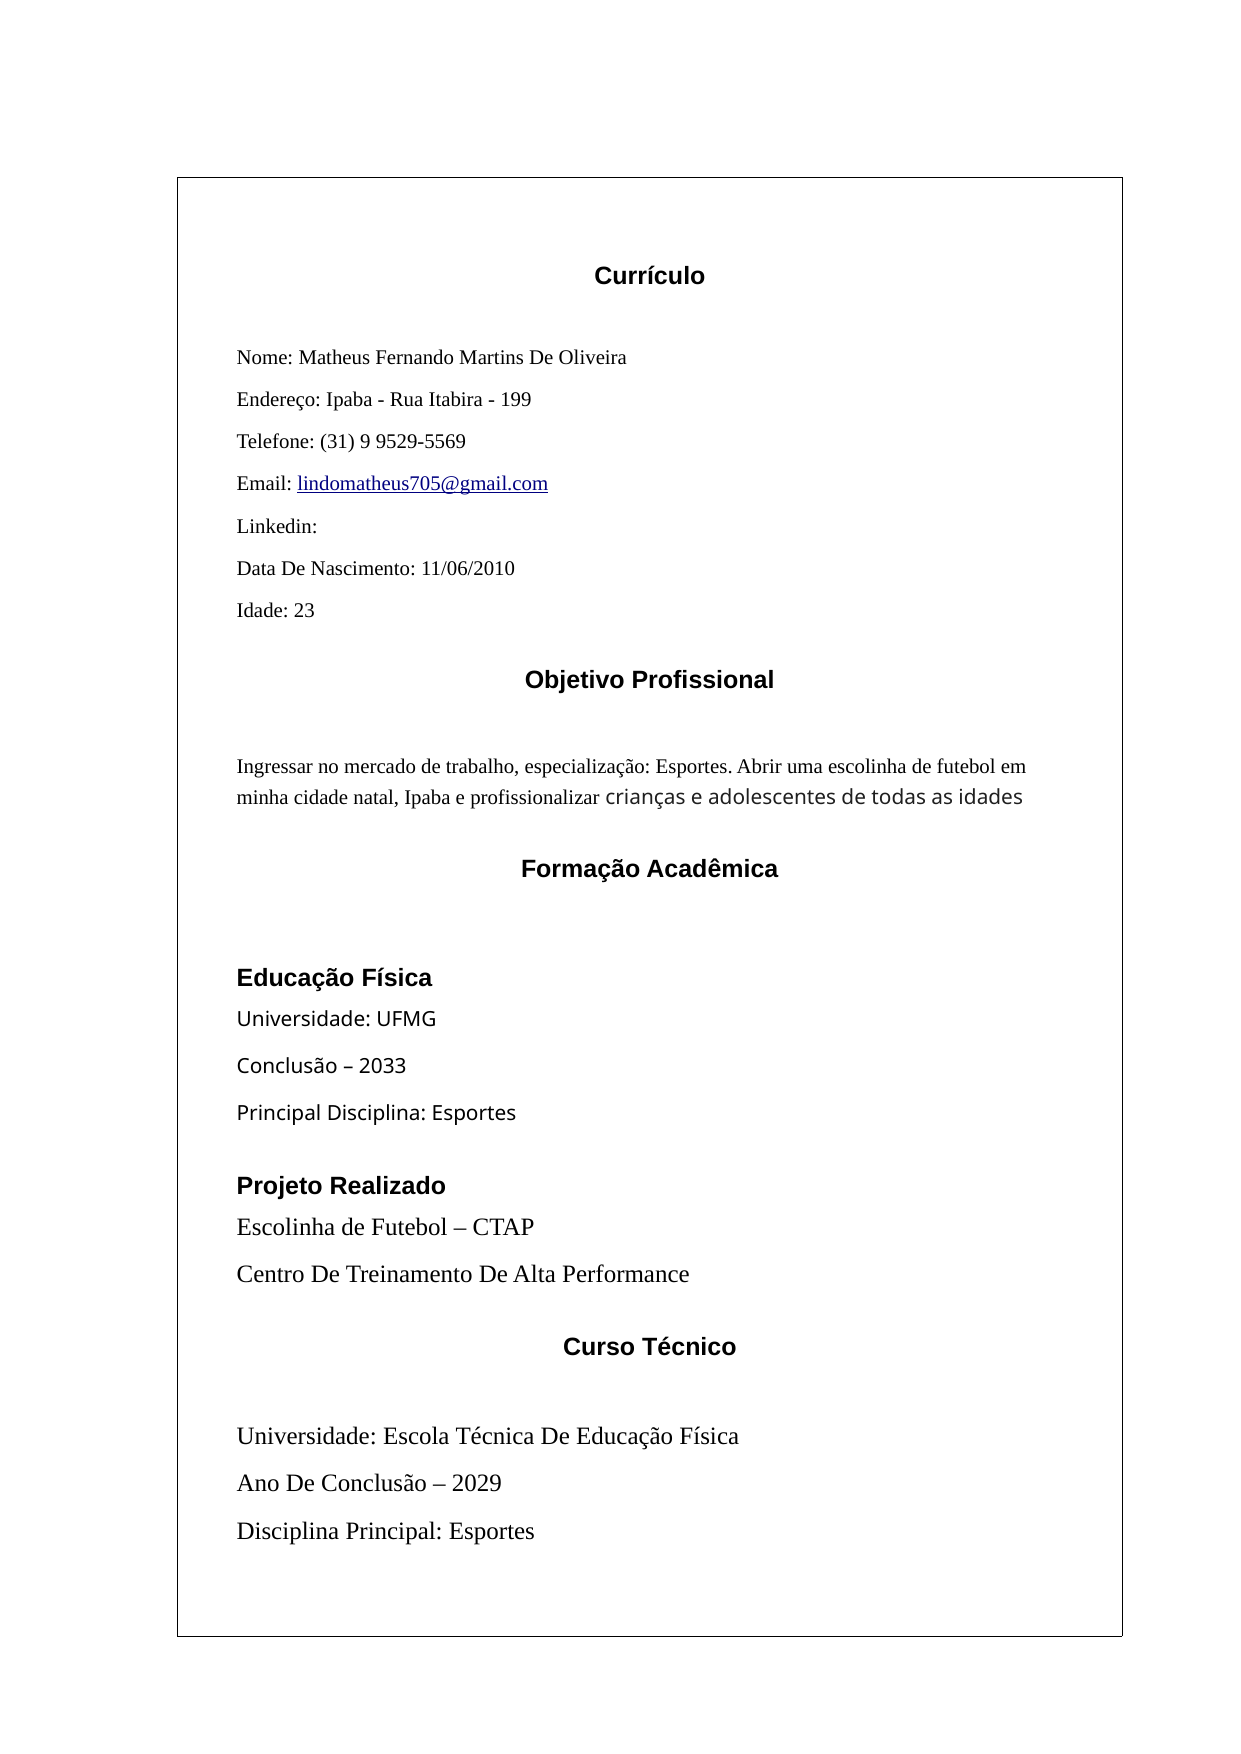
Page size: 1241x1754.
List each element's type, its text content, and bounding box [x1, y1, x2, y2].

text Principal Disciplina: Esportes [236, 1098, 1063, 1127]
text Nome: Matheus Fernando Martins De Oliveira [236, 345, 1063, 369]
subtitle Formação Acadêmica [236, 854, 1063, 883]
subtitle Curso Técnico [236, 1332, 1063, 1361]
text Ingressar no mercado de trabalho, especialização: Esportes. Abrir uma escolinha de futebol em minha cidade natal, Ipaba e profissionalizar crianças e adolescentes de todas as idades [236, 754, 1063, 811]
text Linkedin: [236, 513, 1063, 538]
text Email: lindomatheus705@gmail.com [236, 471, 1063, 495]
text Universidade: Escola Técnica De Educação Física [236, 1421, 1063, 1450]
subtitle Educação Física [236, 963, 1063, 992]
text Idade: 23 [236, 598, 1063, 622]
text Universidade: UFMG [236, 1004, 1063, 1032]
text Disciplina Principal: Esportes [236, 1516, 1063, 1545]
text Conclusão – 2033 [236, 1051, 1063, 1080]
subtitle Projeto Realizado [236, 1171, 1063, 1199]
subtitle Objetivo Profissional [236, 665, 1063, 694]
text Endereço: Ipaba - Rua Itabira - 199 [236, 387, 1063, 411]
text Data De Nascimento: 11/06/2010 [236, 556, 1063, 580]
text Telefone: (31) 9 9529-5569 [236, 429, 1063, 453]
subtitle Currículo [236, 261, 1063, 290]
text Ano De Conclusão – 2029 [236, 1468, 1063, 1497]
text Centro De Treinamento De Alta Performance [236, 1259, 1063, 1288]
text Escolinha de Futebol – CTAP [236, 1212, 1063, 1241]
